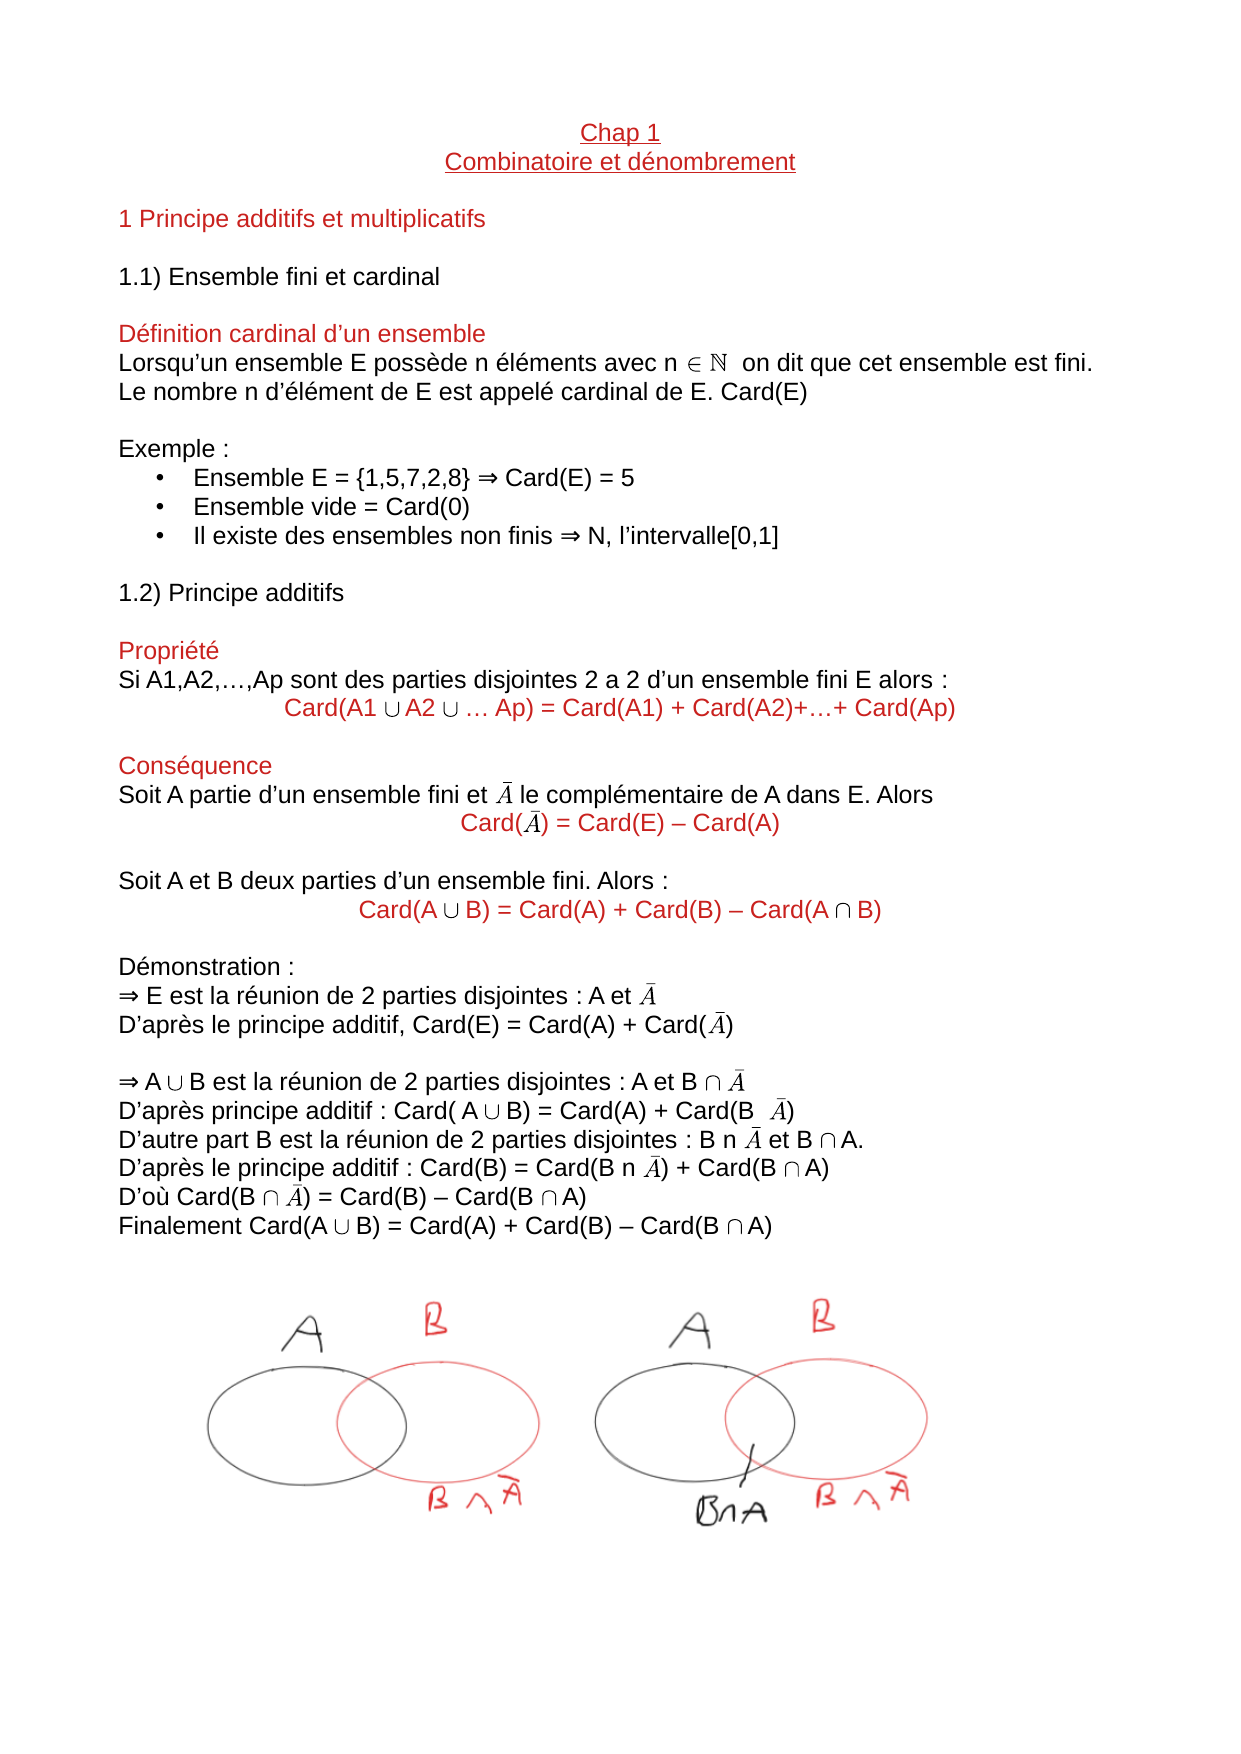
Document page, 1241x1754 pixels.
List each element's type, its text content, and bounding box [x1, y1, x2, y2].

text Exemple : [118, 434, 1122, 463]
text D’autre part B est la réunion de 2 parties disjointes : B n et B A. [118, 1125, 1122, 1153]
text D’après le principe additif, Card(E) = Card(A) + Card() [118, 1010, 1122, 1038]
text D’après le principe additif : Card(B) = Card(B n ) + Card(B A) [118, 1153, 1122, 1182]
text Chap 1 [118, 118, 1122, 147]
text Si A1,A2,…,Ap sont des parties disjointes 2 a 2 d’un ensemble fini E alors : [118, 665, 1122, 693]
text Card(A1 A2 … Ap) = Card(A1) + Card(A2)+…+ Card(Ap) [118, 693, 1122, 722]
text Propriété [118, 636, 1122, 665]
text Démonstration : [118, 952, 1122, 981]
text 1.1) Ensemble fini et cardinal [118, 262, 1122, 291]
text Définition cardinal d’un ensemble [118, 319, 1122, 348]
text D’où Card(B ) = Card(B) – Card(B A) [118, 1182, 1122, 1211]
text ⇒ A B est la réunion de 2 parties disjointes : A et B [118, 1067, 1122, 1096]
list Il existe des ensembles non finis ⇒ N, l’intervalle[0,1] [156, 521, 1122, 550]
text ⇒ E est la réunion de 2 parties disjointes : A et [118, 981, 1122, 1010]
text Combinatoire et dénombrement [118, 147, 1122, 176]
text Card() = Card(E) – Card(A) [118, 808, 1122, 837]
list Ensemble E = {1,5,7,2,8} ⇒ Card(E) = 5 [156, 463, 1122, 492]
text D’après principe additif : Card( A B) = Card(A) + Card(B ) [118, 1096, 1122, 1125]
text Finalement Card(A B) = Card(A) + Card(B) – Card(B A) [118, 1211, 1122, 1240]
text 1 Principe additifs et multiplicatifs [118, 204, 1122, 233]
text 1.2) Principe additifs [118, 578, 1122, 607]
text Le nombre n d’élément de E est appelé cardinal de E. Card(E) [118, 377, 1122, 406]
text Conséquence [118, 751, 1122, 780]
text Card(A B) = Card(A) + Card(B) – Card(A B) [118, 895, 1122, 923]
list Ensemble vide = Card(0) [156, 492, 1122, 521]
text Lorsqu’un ensemble E possède n éléments avec n on dit que cet ensemble est fini. [118, 348, 1122, 377]
text Soit A et B deux parties d’un ensemble fini. Alors : [118, 866, 1122, 895]
text Soit A partie d’un ensemble fini et le complémentaire de A dans E. Alors [118, 780, 1122, 808]
picture [164, 1265, 1003, 1568]
